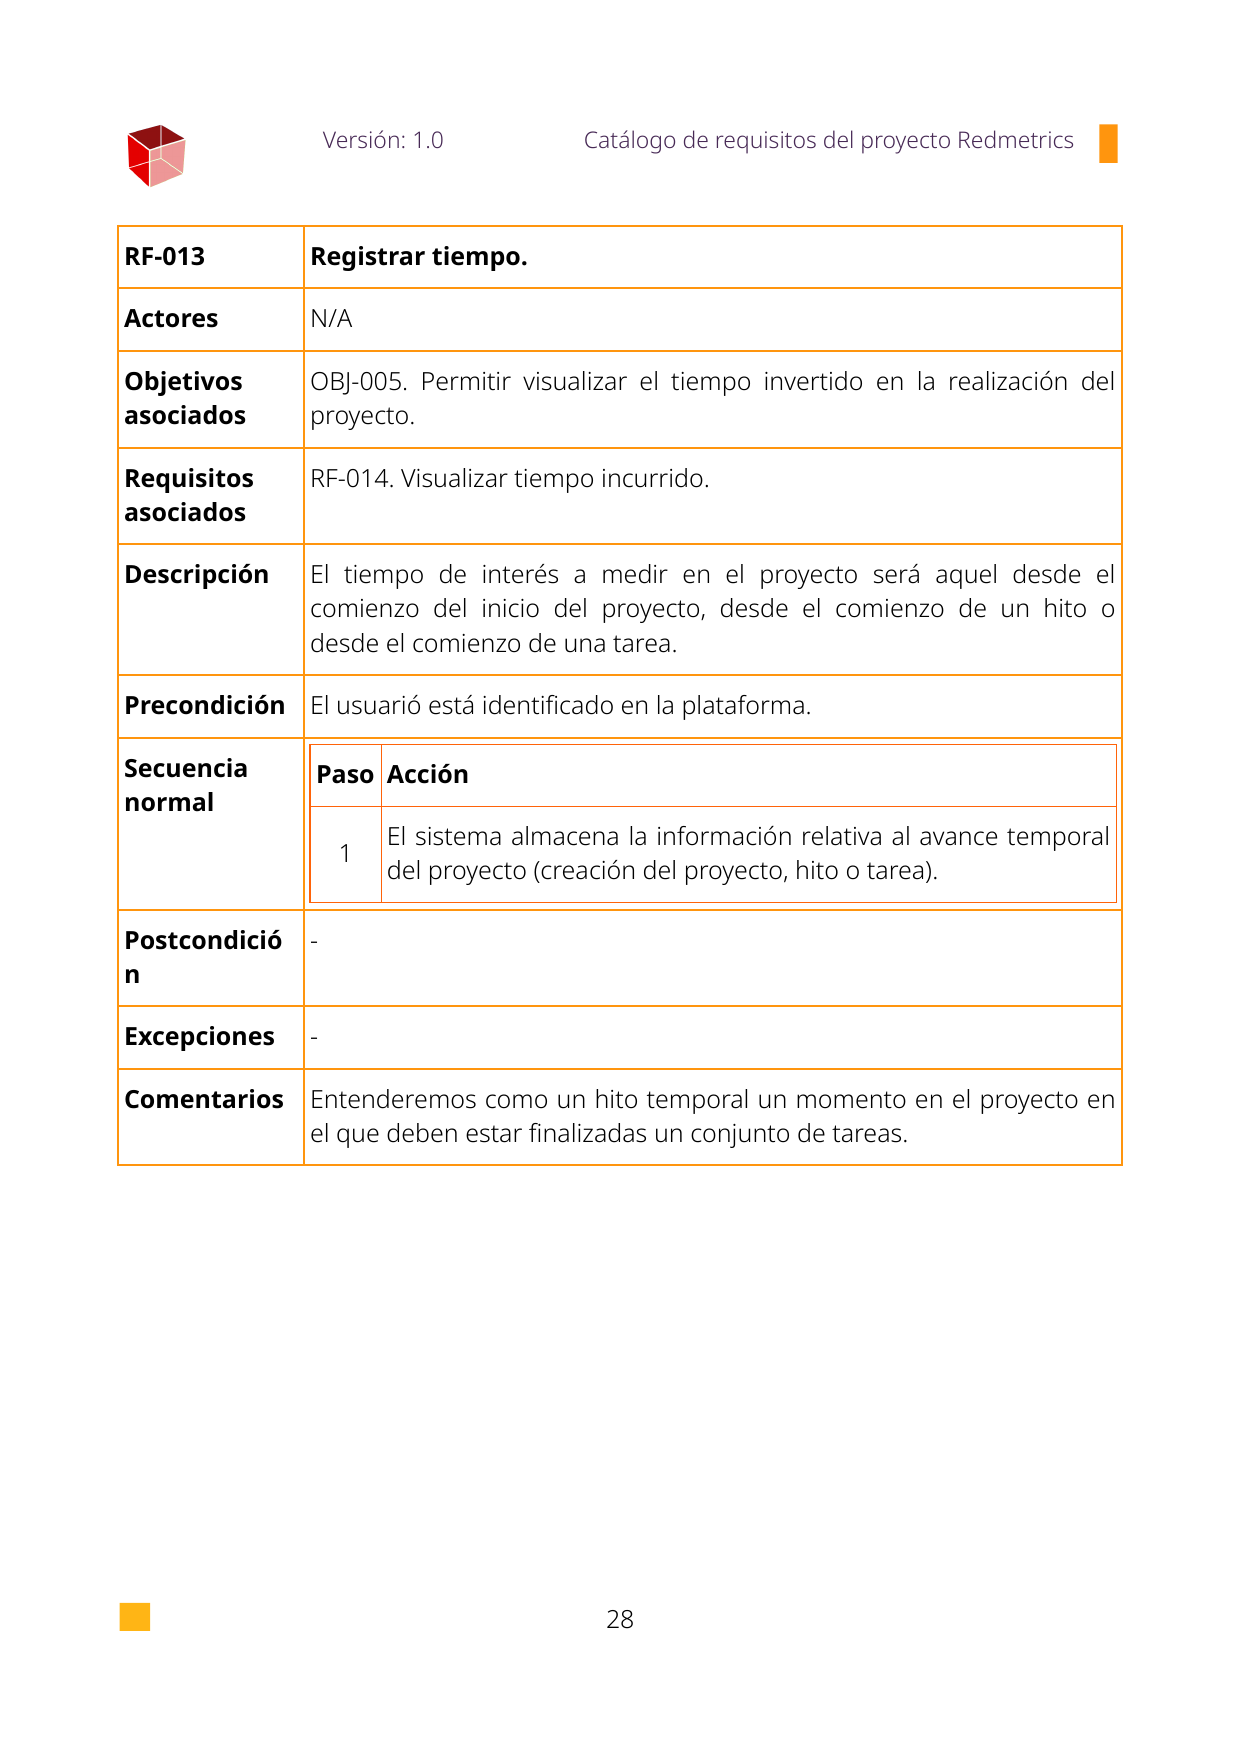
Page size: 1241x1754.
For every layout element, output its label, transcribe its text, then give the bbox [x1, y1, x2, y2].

table_cell Postcondición [119, 911, 303, 1005]
table_cell N/A [305, 289, 1121, 350]
table_cell Precondición [119, 676, 303, 737]
table_cell Excepciones [119, 1007, 303, 1068]
table_cell Actores [119, 289, 303, 350]
table_header Paso [311, 745, 381, 806]
table_cell El usuarió está identificado en la plataforma. [305, 676, 1121, 737]
table_cell RF-014. Visualizar tiempo incurrido. [305, 449, 1121, 543]
table_cell Objetivos asociados [119, 352, 303, 447]
table_cell [305, 739, 1121, 908]
table_cell Entenderemos como un hito temporal un momento en el proyecto en el que deben estar finalizadas un conjunto de tareas. [305, 1070, 1121, 1164]
table_cell Descripción [119, 545, 303, 674]
table_cell - [305, 1007, 1121, 1068]
table_cell OBJ-005. Permitir visualizar el tiempo invertido en la realización del proyecto. [305, 352, 1121, 447]
table_cell 1 [311, 807, 381, 902]
table_cell Requisitos asociados [119, 449, 303, 543]
table_cell Secuencia normal [119, 739, 303, 908]
table_cell - [305, 911, 1121, 1005]
table_header Registrar tiempo. [305, 227, 1121, 287]
table_header RF-013 [119, 227, 303, 287]
table_header Acción [382, 745, 1116, 806]
table_cell El tiempo de interés a medir en el proyecto será aquel desde el comienzo del inicio del proyecto, desde el comienzo de un hito o desde el comienzo de una tarea. [305, 545, 1121, 674]
picture [123, 123, 189, 189]
table_cell El sistema almacena la información relativa al avance temporal del proyecto (creación del proyecto, hito o tarea). [382, 807, 1116, 902]
table_cell Comentarios [119, 1070, 303, 1164]
